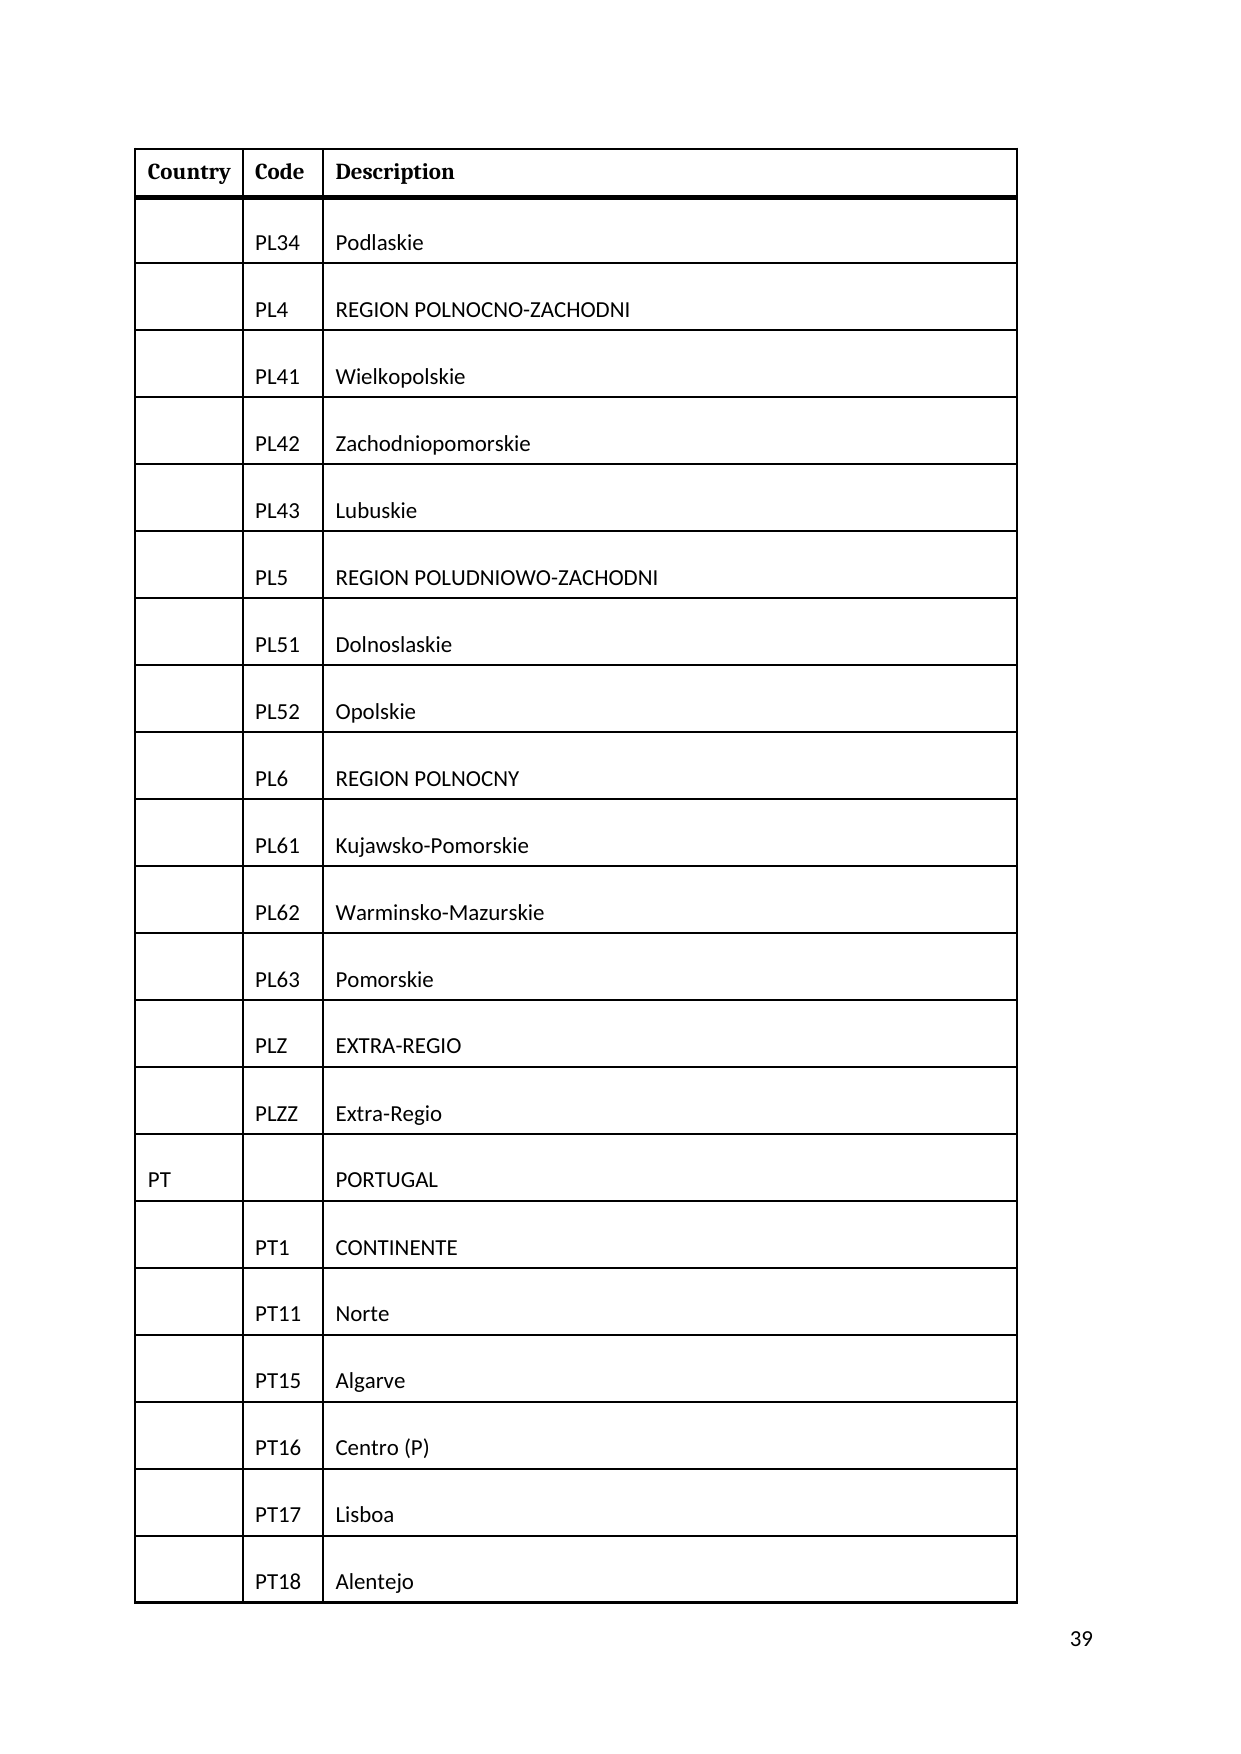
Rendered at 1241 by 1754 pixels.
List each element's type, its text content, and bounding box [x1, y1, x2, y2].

table_cell EXTRA-REGIO [324, 1001, 1016, 1066]
table_cell REGION POLNOCNY [324, 733, 1016, 798]
table_cell PL34 [244, 200, 322, 262]
table_cell PL52 [244, 666, 322, 731]
table_cell Centro (P) [324, 1403, 1016, 1467]
table_cell [136, 934, 242, 999]
table_cell PT1 [244, 1202, 322, 1267]
table_cell PL43 [244, 465, 322, 530]
table_cell Dolnoslaskie [324, 599, 1016, 664]
table_header Code [244, 150, 322, 195]
table_cell [136, 465, 242, 530]
table_cell Algarve [324, 1336, 1016, 1401]
table_cell REGION POLNOCNO-ZACHODNI [324, 264, 1016, 329]
table_cell [136, 1470, 242, 1534]
table_cell Opolskie [324, 666, 1016, 731]
table_cell Lubuskie [324, 465, 1016, 530]
table_cell PT15 [244, 1336, 322, 1401]
table_cell Kujawsko-Pomorskie [324, 800, 1016, 865]
table_cell [136, 867, 242, 932]
table_cell Warminsko-Mazurskie [324, 867, 1016, 932]
table_cell [136, 733, 242, 798]
table_cell Alentejo [324, 1537, 1016, 1601]
table_header Country [136, 150, 242, 195]
table_cell Lisboa [324, 1470, 1016, 1534]
table_cell PL6 [244, 733, 322, 798]
table_cell [136, 331, 242, 396]
table_cell [136, 398, 242, 463]
table_cell PL4 [244, 264, 322, 329]
table_cell [244, 1135, 322, 1199]
table_cell [136, 599, 242, 664]
table_cell PL62 [244, 867, 322, 932]
table_cell PT16 [244, 1403, 322, 1467]
table_cell PT [136, 1135, 242, 1199]
table_cell PL5 [244, 532, 322, 597]
table_cell [136, 800, 242, 865]
table_cell [136, 1001, 242, 1066]
table_cell Extra-Regio [324, 1068, 1016, 1133]
table_cell [136, 1403, 242, 1467]
table_cell [136, 1202, 242, 1267]
table_cell Podlaskie [324, 200, 1016, 262]
table_cell PT18 [244, 1537, 322, 1601]
table_cell PL61 [244, 800, 322, 865]
table_cell Norte [324, 1269, 1016, 1333]
table_cell [136, 200, 242, 262]
table_cell [136, 264, 242, 329]
table_cell [136, 1336, 242, 1401]
table_cell PL51 [244, 599, 322, 664]
table_cell Zachodniopomorskie [324, 398, 1016, 463]
table_cell Wielkopolskie [324, 331, 1016, 396]
table_header Description [324, 150, 1016, 195]
table_cell [136, 532, 242, 597]
table_cell PL63 [244, 934, 322, 999]
table_cell REGION POLUDNIOWO-ZACHODNI [324, 532, 1016, 597]
table_cell PL41 [244, 331, 322, 396]
table_cell Pomorskie [324, 934, 1016, 999]
table_cell [136, 1269, 242, 1333]
table_cell [136, 1537, 242, 1601]
table_cell PT17 [244, 1470, 322, 1534]
table_cell PORTUGAL [324, 1135, 1016, 1199]
table_cell PLZZ [244, 1068, 322, 1133]
table_cell CONTINENTE [324, 1202, 1016, 1267]
table_cell PT11 [244, 1269, 322, 1333]
table_cell [136, 666, 242, 731]
table_cell PL42 [244, 398, 322, 463]
table_cell PLZ [244, 1001, 322, 1066]
table_cell [136, 1068, 242, 1133]
